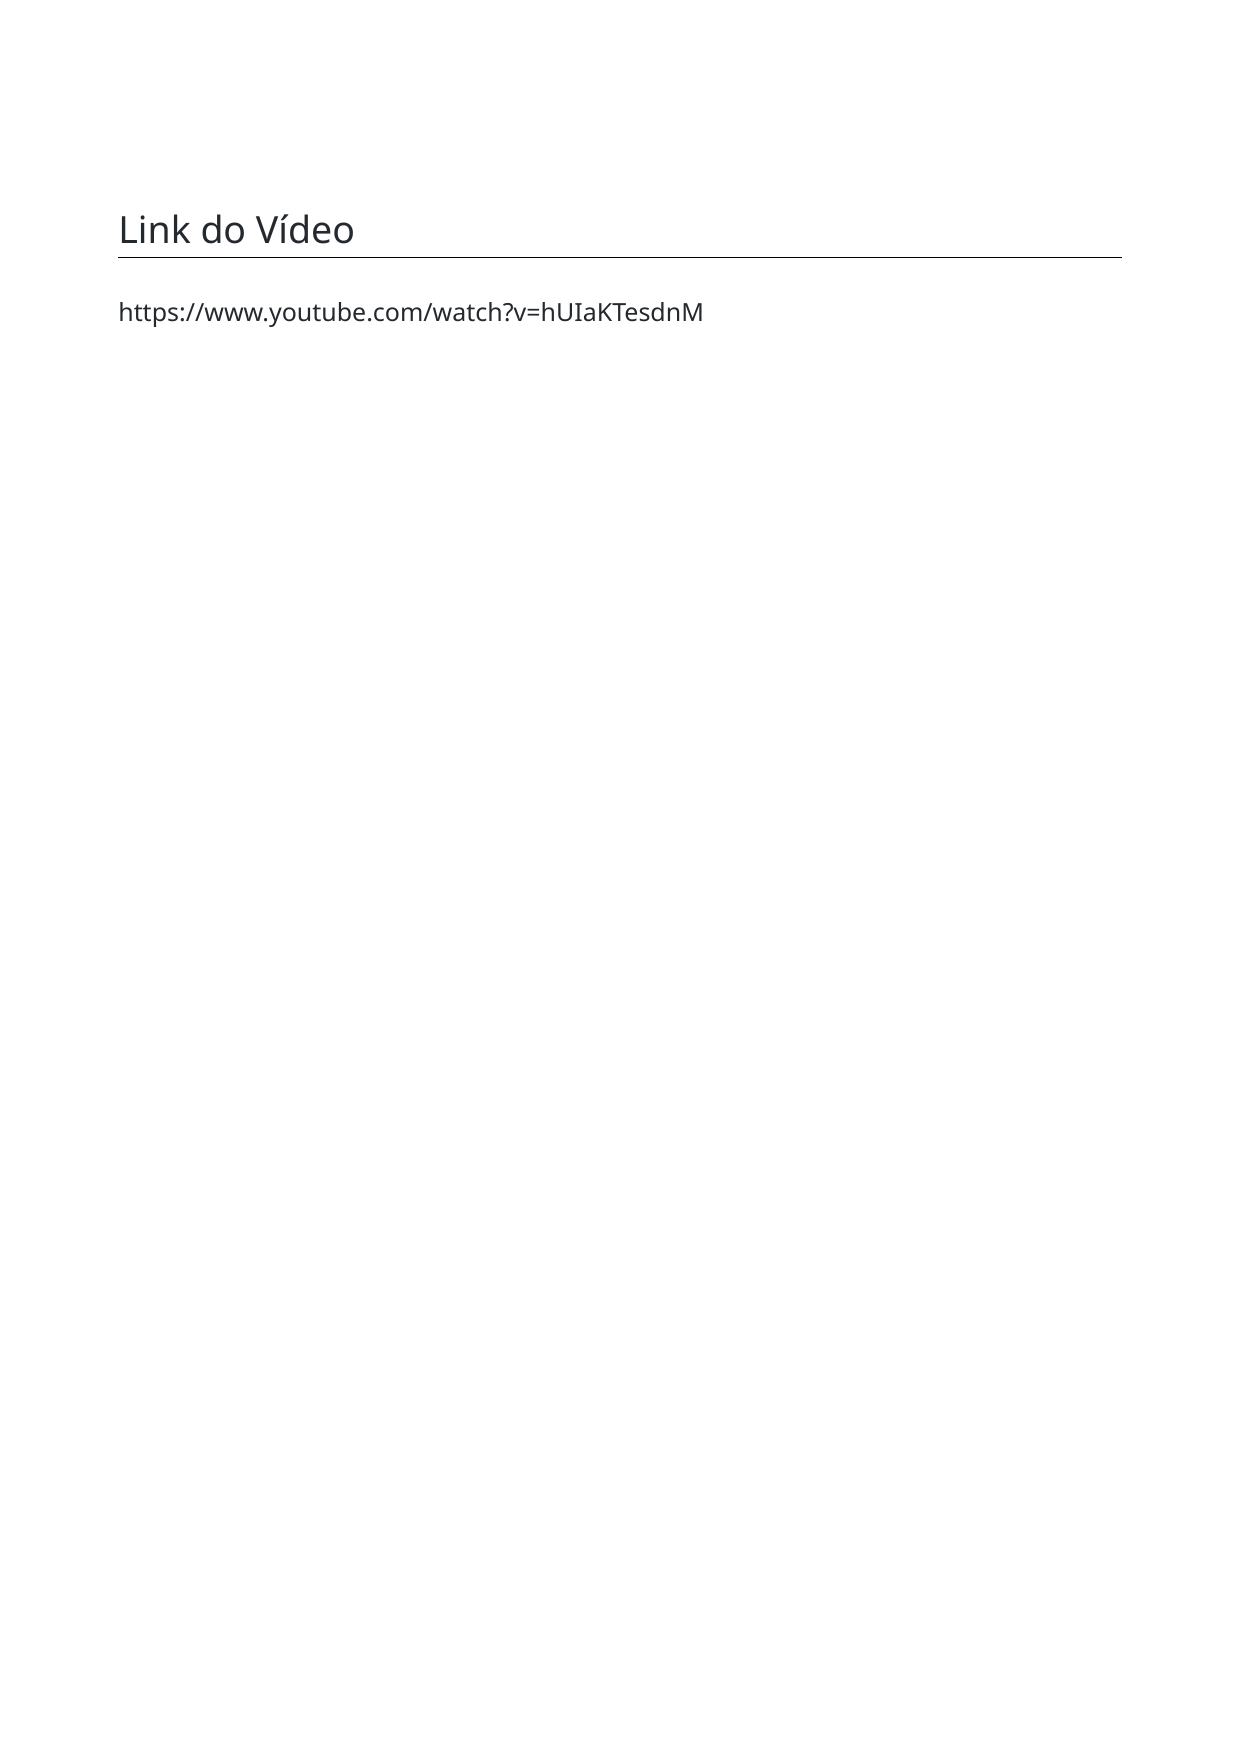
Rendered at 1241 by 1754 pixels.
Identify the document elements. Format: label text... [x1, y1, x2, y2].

subtitle Link do Vídeo [118, 203, 1122, 257]
text https://www.youtube.com/watch?v=hUIaKTesdnM [118, 295, 1122, 329]
